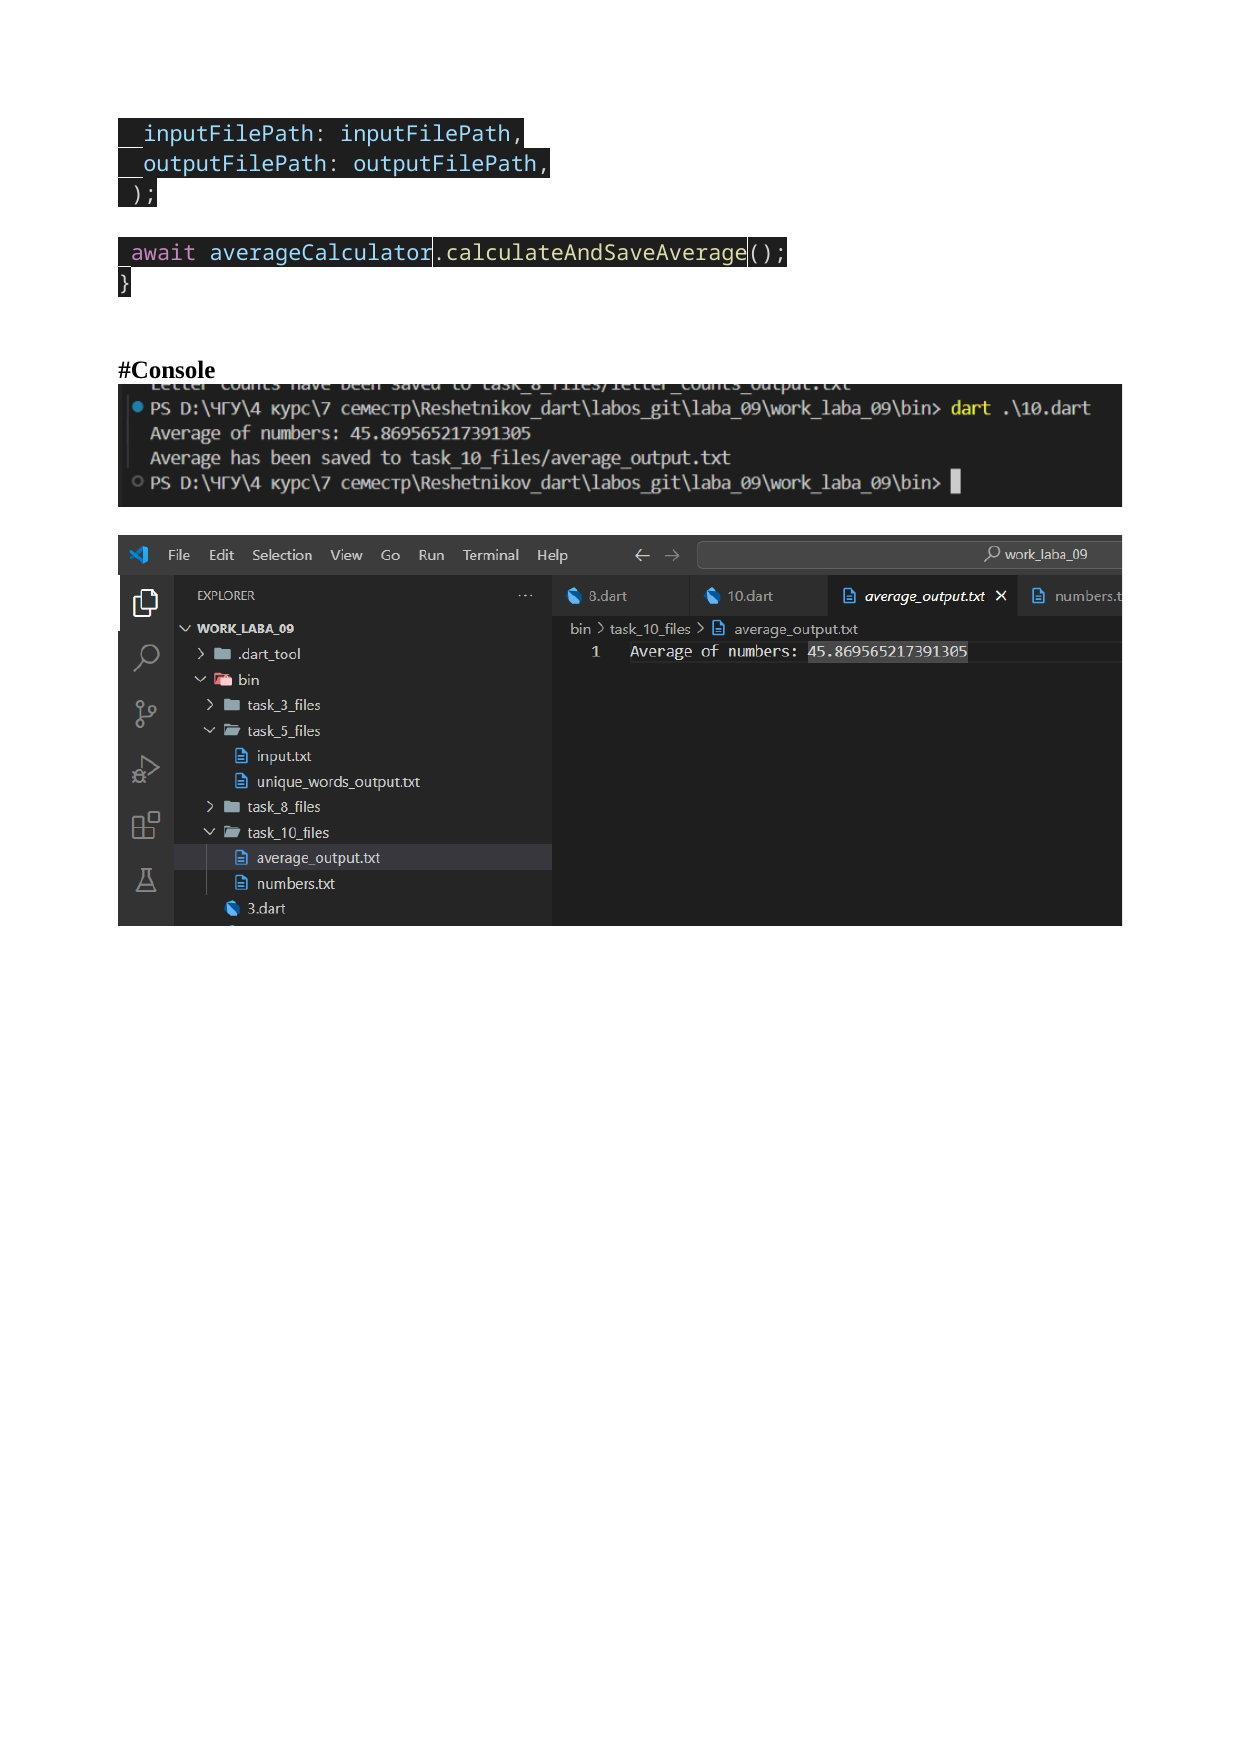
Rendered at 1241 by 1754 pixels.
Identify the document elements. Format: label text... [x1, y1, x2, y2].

text } [118, 267, 1122, 297]
text ); [118, 178, 1122, 207]
picture [118, 384, 1123, 507]
text inputFilePath: inputFilePath, [118, 118, 1122, 148]
text await averageCalculator.calculateAndSaveAverage(); [118, 237, 1122, 267]
picture [118, 535, 1123, 926]
text outputFilePath: outputFilePath, [118, 148, 1122, 178]
text #Console [118, 355, 1122, 384]
